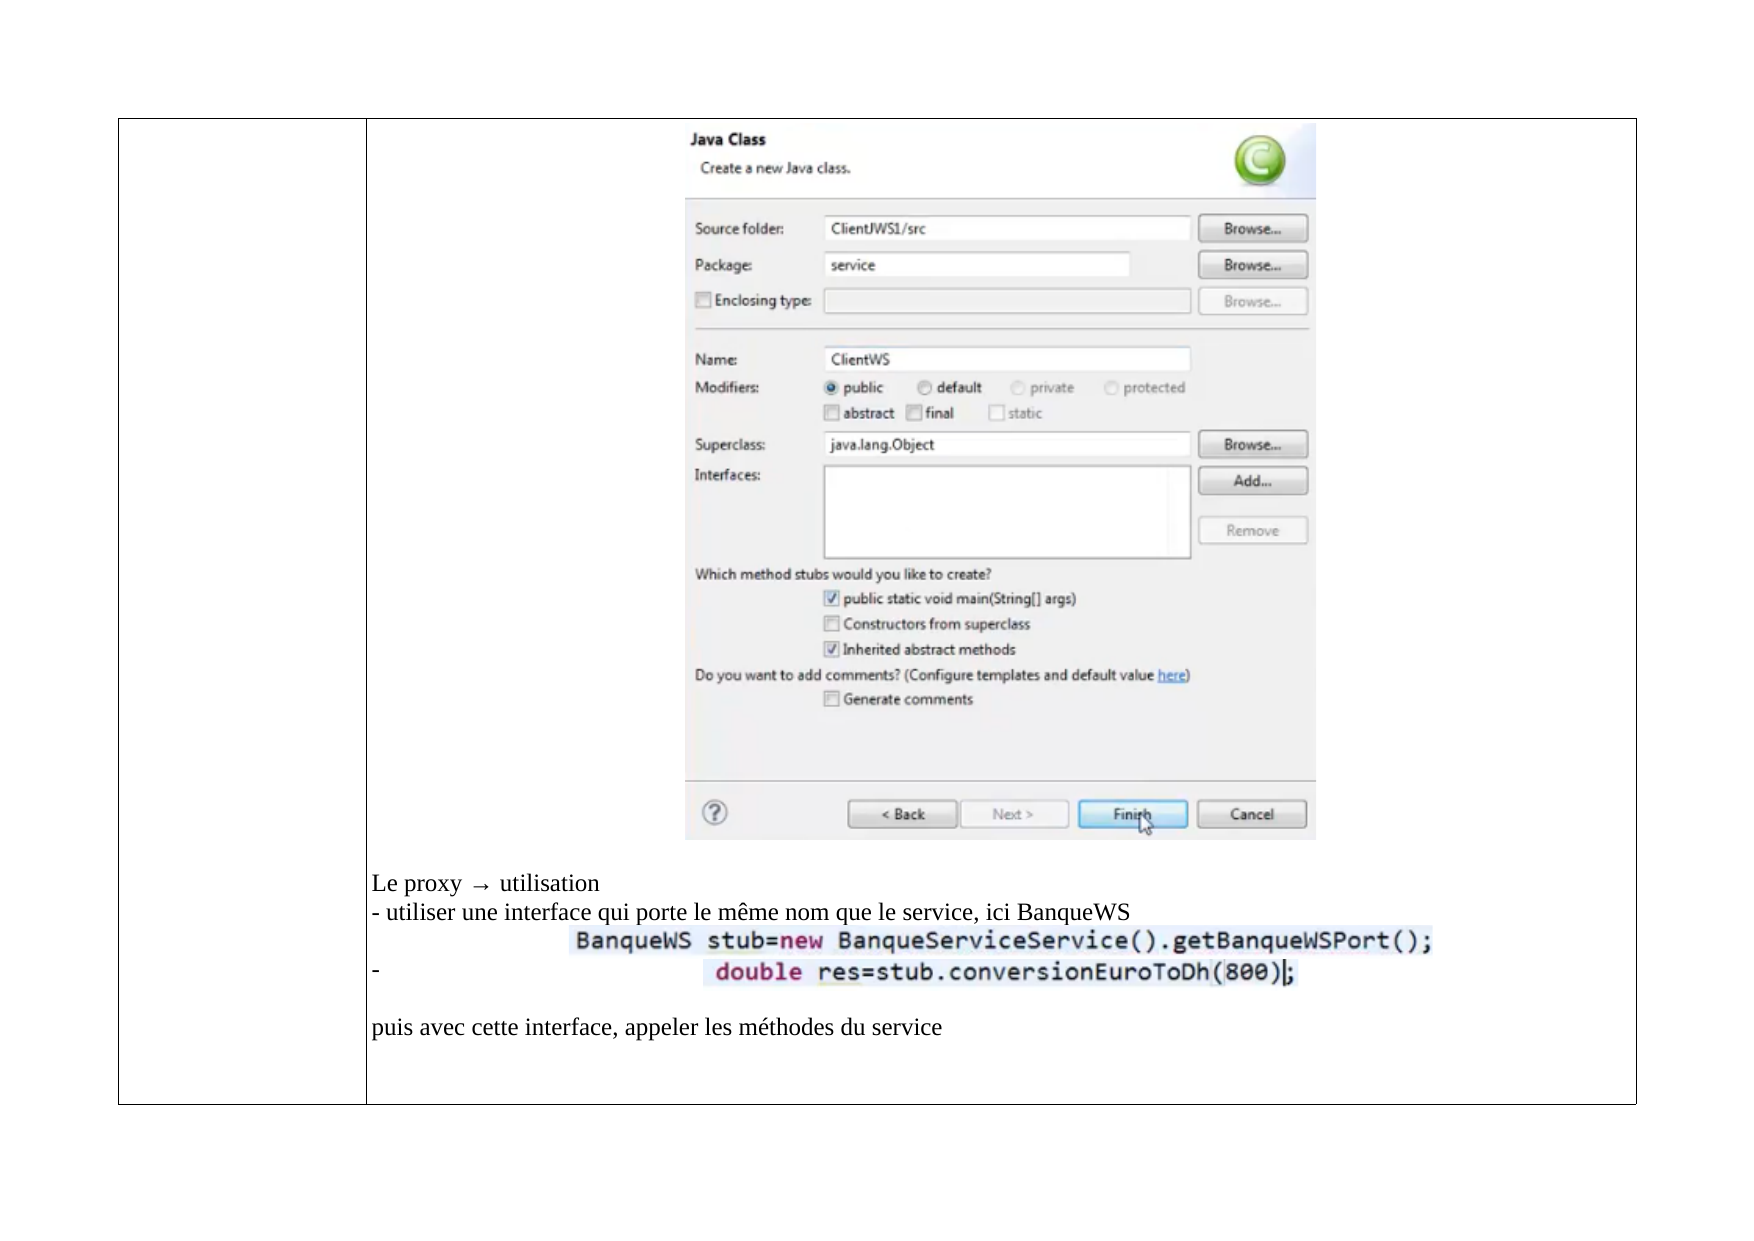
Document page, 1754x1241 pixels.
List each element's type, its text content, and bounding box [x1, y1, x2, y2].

picture [685, 123, 1317, 840]
picture [568, 925, 1433, 991]
table_cell [119, 119, 366, 1104]
table_cell Le proxy → utilisation - utiliser une interface qui porte le même nom que le service, ici BanqueWS - puis avec cette interface, appeler les méthodes du service [367, 119, 1636, 1104]
